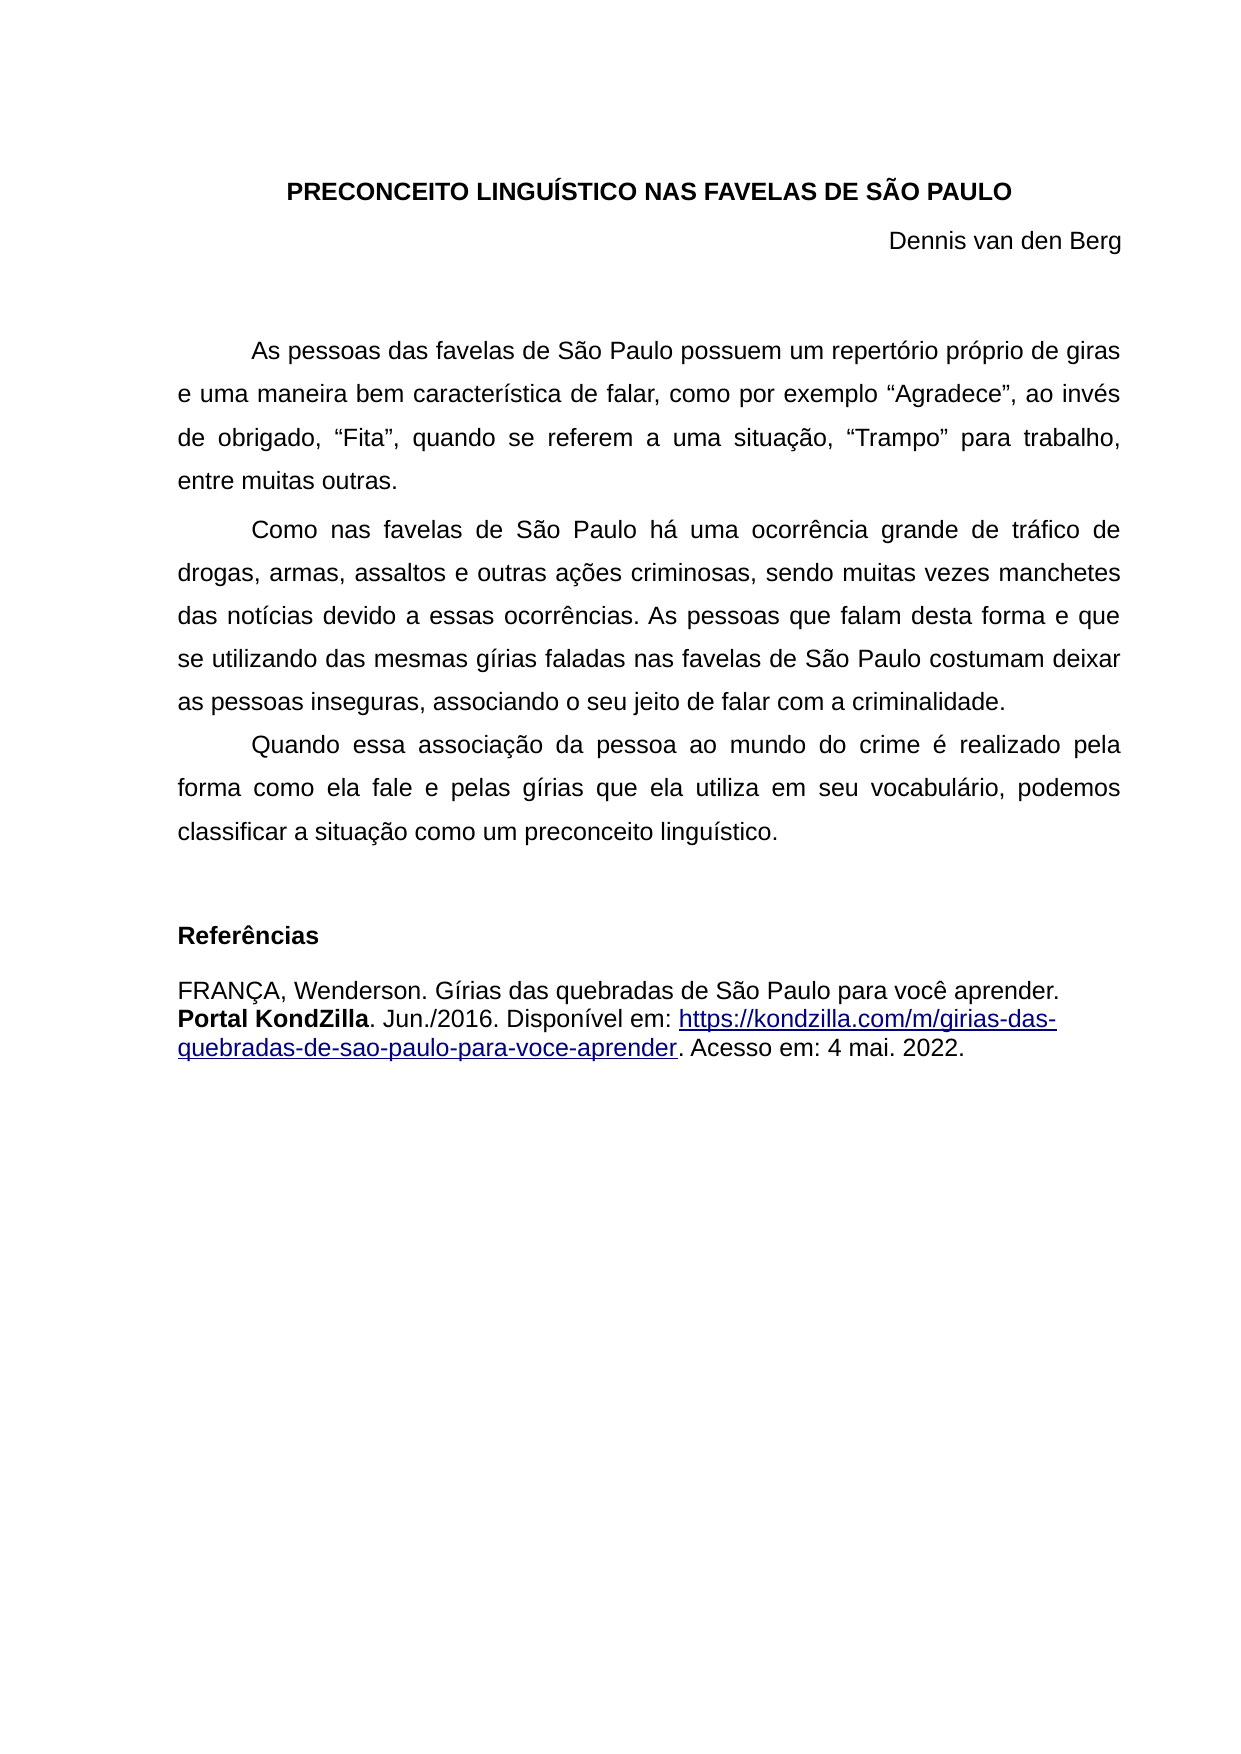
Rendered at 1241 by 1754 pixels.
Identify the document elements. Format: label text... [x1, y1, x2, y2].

text Referências [177, 921, 1122, 949]
text As pessoas das favelas de São Paulo possuem um repertório próprio de giras e uma maneira bem característica de falar, como por exemplo “Agradece”, ao invés de obrigado, “Fita”, quando se referem a uma situação, “Trampo” para trabalho, entre muitas outras. [177, 336, 1122, 494]
text PRECONCEITO LINGUÍSTICO NAS FAVELAS DE SÃO PAULO [177, 177, 1122, 206]
text FRANÇA, Wenderson. Gírias das quebradas de São Paulo para você aprender. Portal KondZilla. Jun./2016. Disponível em: https://kondzilla.com/m/girias-das-quebradas-de-sao-paulo-para-voce-aprender. Acesso em: 4 mai. 2022. [177, 976, 1122, 1062]
text Dennis van den Berg [177, 226, 1122, 255]
text Como nas favelas de São Paulo há uma ocorrência grande de tráfico de drogas, armas, assaltos e outras ações criminosas, sendo muitas vezes manchetes das notícias devido a essas ocorrências. As pessoas que falam desta forma e que se utilizando das mesmas gírias faladas nas favelas de São Paulo costumam deixar as pessoas inseguras, associando o seu jeito de falar com a criminalidade. [177, 515, 1122, 716]
text Quando essa associação da pessoa ao mundo do crime é realizado pela forma como ela fale e pelas gírias que ela utiliza em seu vocabulário, podemos classificar a situação como um preconceito linguístico. [177, 730, 1122, 845]
